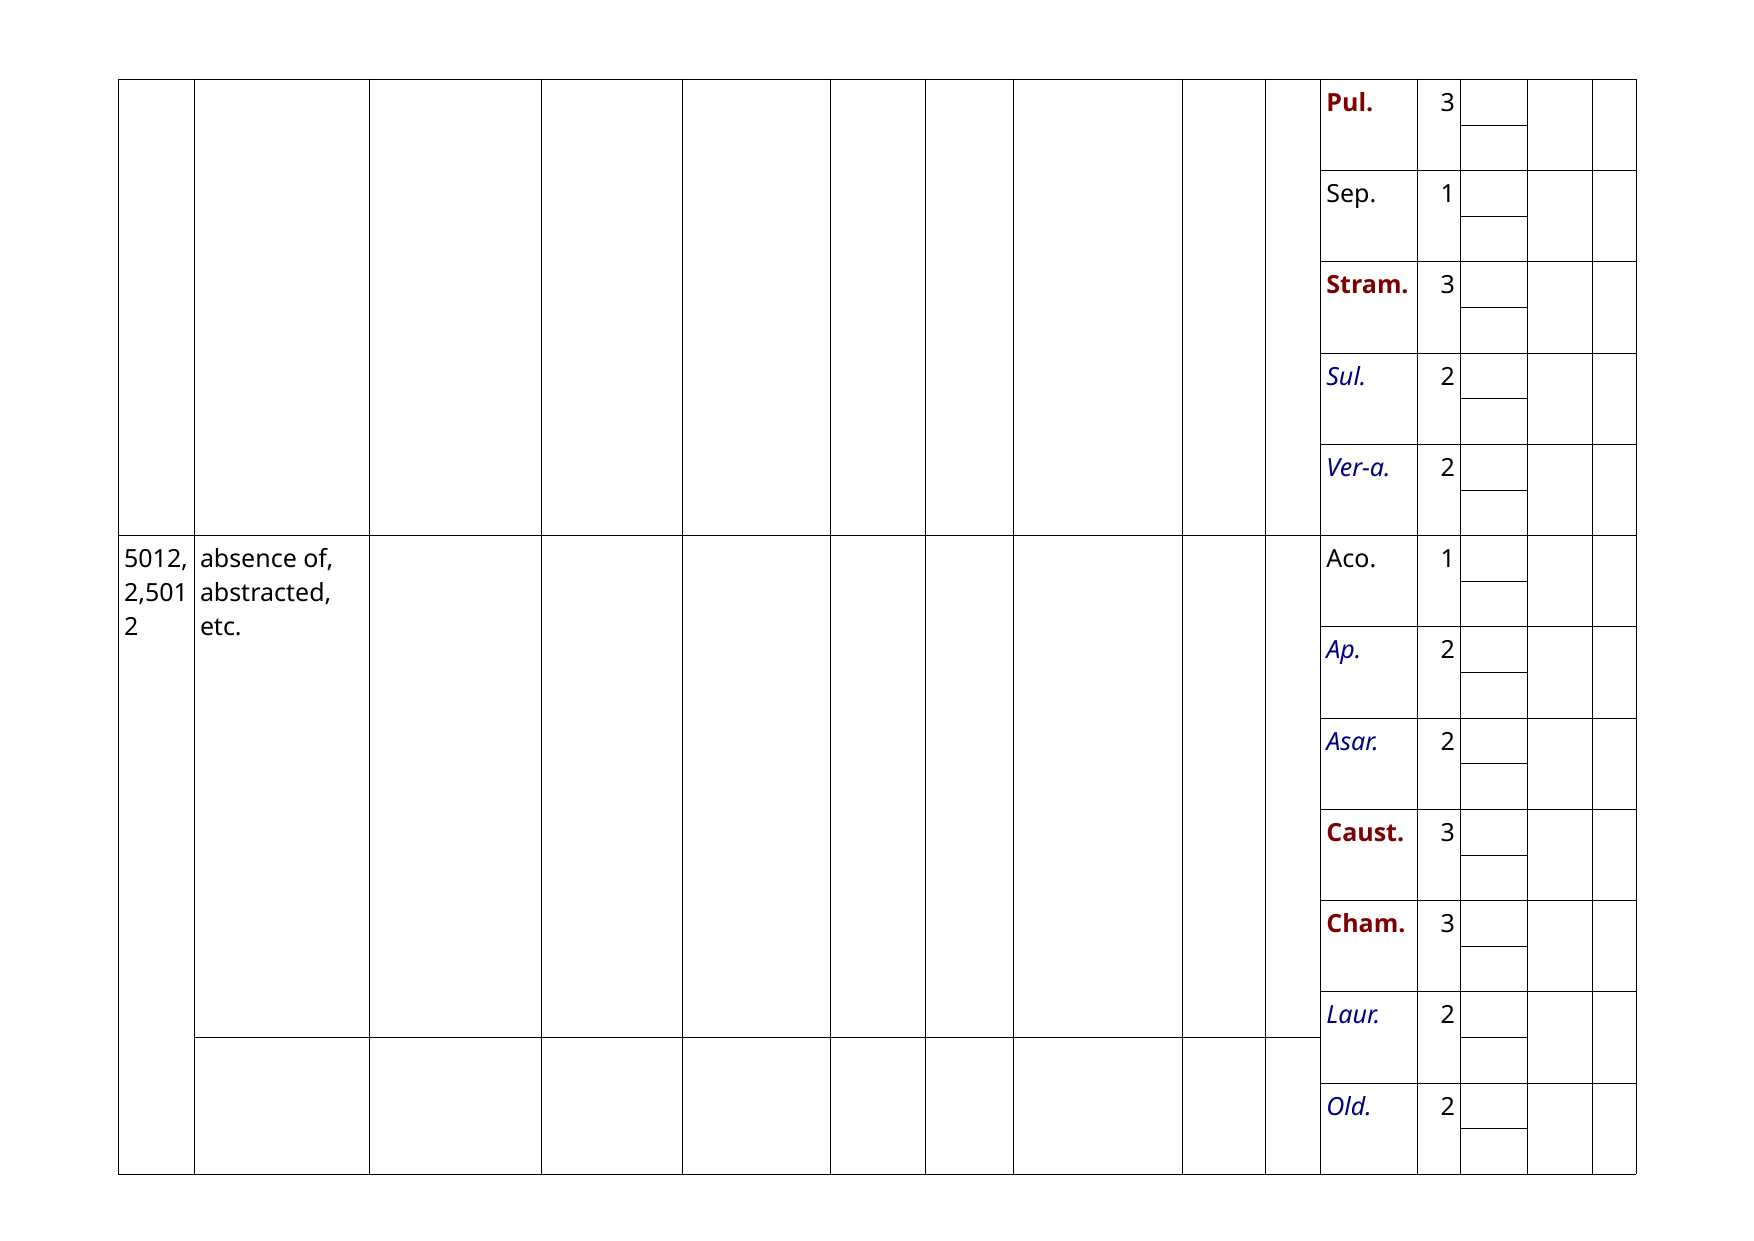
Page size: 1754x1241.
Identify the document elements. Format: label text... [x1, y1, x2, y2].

table_cell 1 [1418, 171, 1460, 261]
table_cell 2 [1418, 992, 1460, 1083]
table_cell [1183, 536, 1265, 1037]
table_cell [1461, 399, 1527, 444]
table_cell [1461, 627, 1527, 672]
table_cell Caust. [1321, 810, 1417, 900]
table_cell [1461, 536, 1527, 581]
table_cell [831, 1038, 925, 1174]
table_cell 5012,2,5012 [119, 536, 194, 1174]
table_cell [683, 80, 830, 535]
table_cell Laur. [1321, 992, 1417, 1083]
table_cell [1461, 1084, 1527, 1128]
table_cell [1014, 80, 1182, 535]
table_cell [1461, 445, 1527, 489]
table_cell 2 [1418, 627, 1460, 718]
table_cell 3 [1418, 810, 1460, 900]
table_cell [370, 1038, 541, 1174]
table_cell [542, 536, 682, 1037]
table_cell 2 [1418, 354, 1460, 444]
table_cell [1528, 262, 1592, 353]
table_cell [195, 1038, 369, 1174]
table_cell [1528, 1084, 1592, 1174]
table_cell [1593, 354, 1636, 444]
table_cell 3 [1418, 901, 1460, 991]
table_cell [1461, 764, 1527, 809]
table_cell [1593, 445, 1636, 535]
table_cell [1266, 80, 1320, 535]
table_cell 3 [1418, 80, 1460, 170]
table_cell [1593, 171, 1636, 261]
table_cell [1183, 80, 1265, 535]
table_cell [1593, 536, 1636, 626]
table_cell [926, 1038, 1013, 1174]
table_cell [542, 80, 682, 535]
table_cell 2 [1418, 719, 1460, 809]
table_cell [1461, 810, 1527, 854]
table_cell [1461, 1129, 1527, 1174]
table_cell [1528, 445, 1592, 535]
table_cell [1266, 1038, 1320, 1174]
table_cell Sep. [1321, 171, 1417, 261]
table_cell Old. [1321, 1084, 1417, 1174]
table_cell [1528, 901, 1592, 991]
table_cell [1528, 810, 1592, 900]
table_cell Asar. [1321, 719, 1417, 809]
table_cell [1528, 627, 1592, 718]
table_cell [1461, 1038, 1527, 1083]
table_cell [1528, 536, 1592, 626]
table_cell Pul. [1321, 80, 1417, 170]
table_cell [1461, 901, 1527, 946]
table_cell [1593, 810, 1636, 900]
table_cell [1461, 126, 1527, 170]
table_cell [1461, 673, 1527, 718]
table_cell [1461, 217, 1527, 261]
table_cell [1528, 80, 1592, 170]
table_cell [1461, 262, 1527, 307]
table_cell [1461, 171, 1527, 216]
table_cell [542, 1038, 682, 1174]
table_cell [119, 80, 194, 535]
table_cell [831, 536, 925, 1037]
table_cell [370, 80, 541, 535]
table_cell 3 [1418, 262, 1460, 353]
table_cell [1461, 947, 1527, 991]
table_cell [1461, 308, 1527, 353]
table_cell [1528, 719, 1592, 809]
table_cell [1461, 491, 1527, 535]
table_cell [1593, 262, 1636, 353]
table_cell [1014, 536, 1182, 1037]
table_cell [1014, 1038, 1182, 1174]
table_cell [1266, 536, 1320, 1037]
table_cell [1461, 582, 1527, 626]
table_cell [195, 80, 369, 535]
table_cell [1593, 1084, 1636, 1174]
table_cell [1461, 856, 1527, 900]
table_cell [1593, 901, 1636, 991]
table_cell [683, 536, 830, 1037]
table_cell 2 [1418, 445, 1460, 535]
table_cell [1528, 354, 1592, 444]
table_cell [1528, 992, 1592, 1083]
table_cell 2 [1418, 1084, 1460, 1174]
table_cell [1528, 171, 1592, 261]
table_cell [1593, 992, 1636, 1083]
table_cell [1593, 627, 1636, 718]
table_cell [370, 536, 541, 1037]
table_cell Ver-a. [1321, 445, 1417, 535]
table_cell [926, 80, 1013, 535]
table_cell 1 [1418, 536, 1460, 626]
table_cell [1593, 719, 1636, 809]
table_cell [1461, 80, 1527, 124]
table_cell [1183, 1038, 1265, 1174]
table_cell Stram. [1321, 262, 1417, 353]
table_cell Cham. [1321, 901, 1417, 991]
table_cell [831, 80, 925, 535]
table_cell [1461, 354, 1527, 398]
table_cell [1593, 80, 1636, 170]
table_cell Ap. [1321, 627, 1417, 718]
table_cell [1461, 992, 1527, 1037]
table_cell Aco. [1321, 536, 1417, 626]
table_cell [926, 536, 1013, 1037]
table_cell [683, 1038, 830, 1174]
table_cell Sul. [1321, 354, 1417, 444]
table_cell absence of, abstracted, etc. [195, 536, 369, 1037]
table_cell [1461, 719, 1527, 763]
